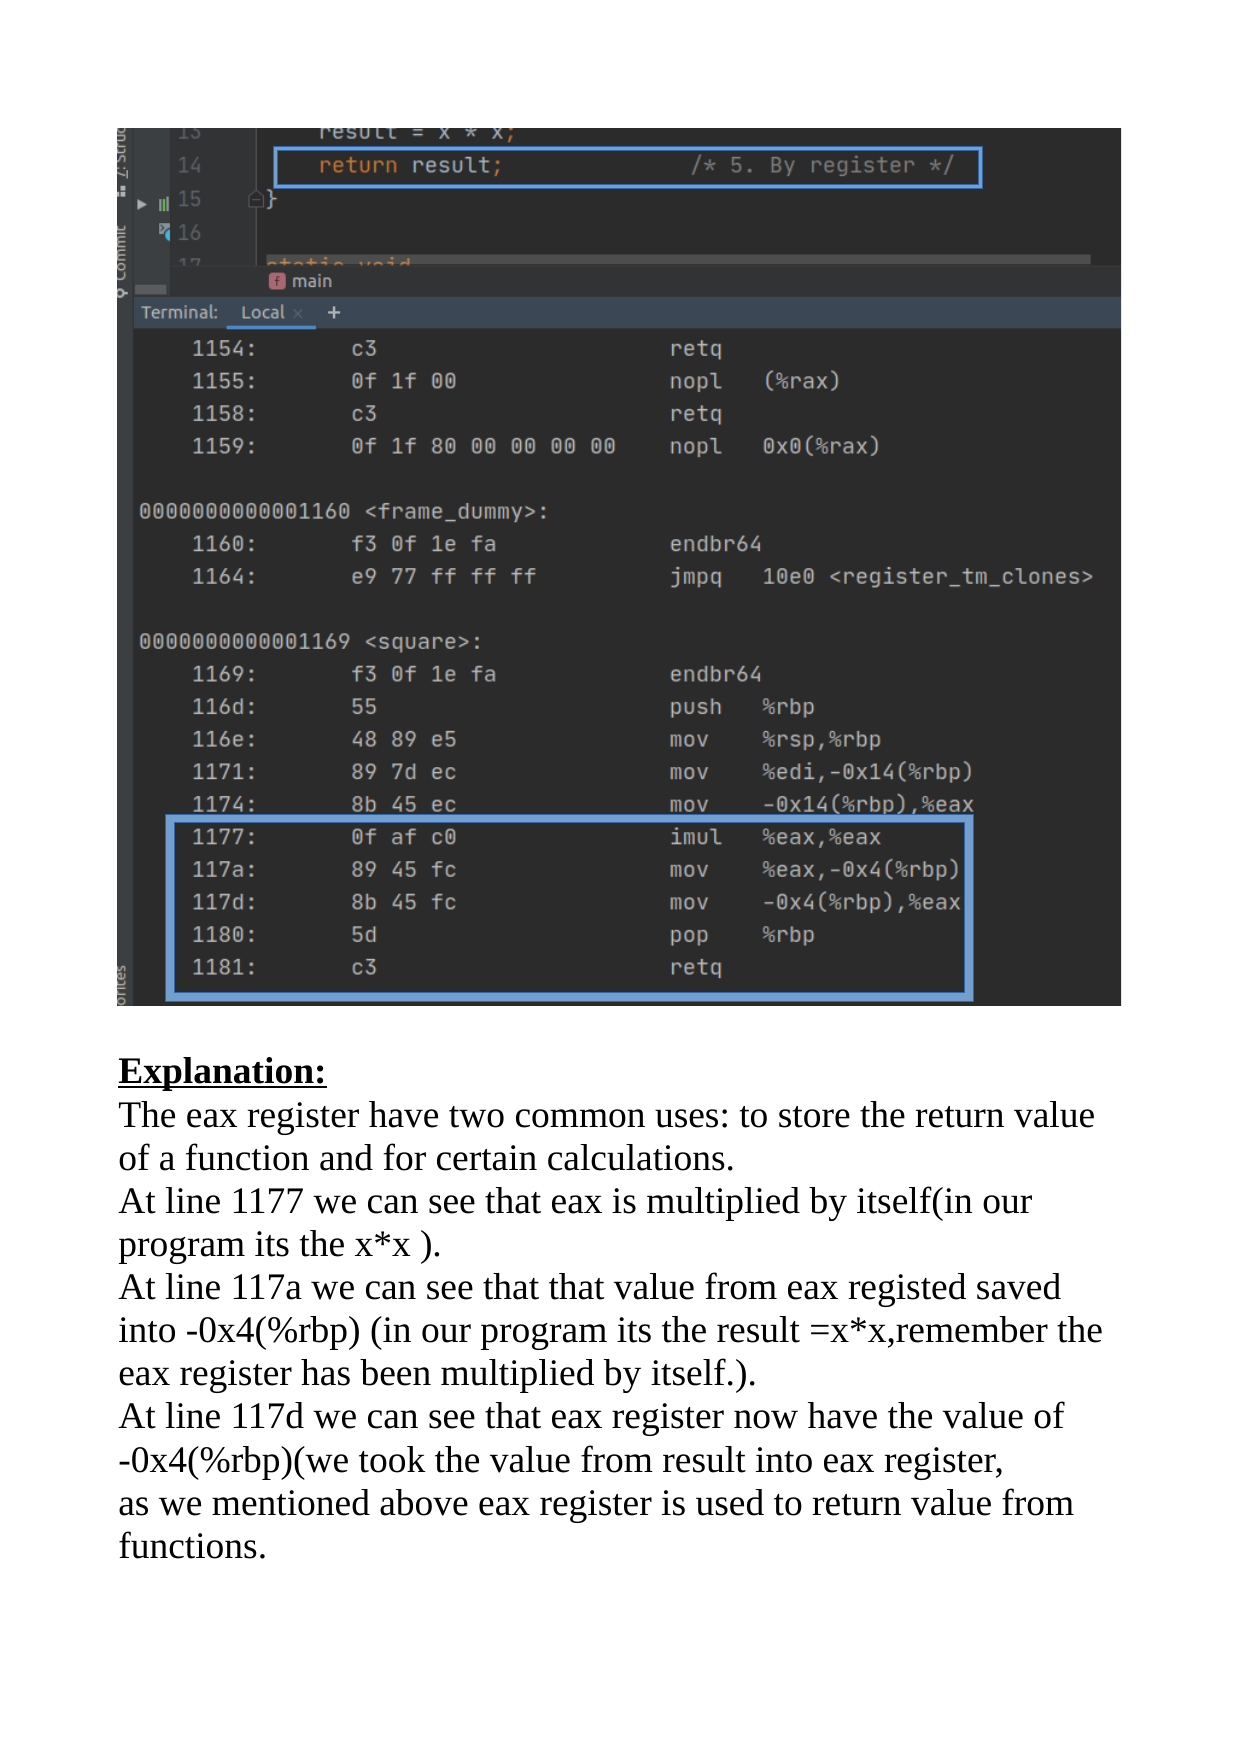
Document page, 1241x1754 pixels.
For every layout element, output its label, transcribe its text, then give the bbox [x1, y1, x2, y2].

text At line 117d we can see that eax register now have the value of [118, 1394, 1122, 1437]
picture [117, 128, 1122, 1006]
text -0x4(%rbp)(we took the value from result into eax register, [118, 1437, 1122, 1480]
text Explanation: [118, 1049, 1122, 1092]
text At line 117a we can see that that value from eax registed saved into -0x4(%rbp) (in our program its the result =x*x,remember the eax register has been multiplied by itself.). [118, 1264, 1122, 1394]
text The eax register have two common uses: to store the return value of a function and for certain calculations. [118, 1092, 1122, 1178]
text At line 1177 we can see that eax is multiplied by itself(in our program its the x*x ). [118, 1178, 1122, 1264]
text as we mentioned above eax register is used to return value from functions. [118, 1480, 1122, 1566]
